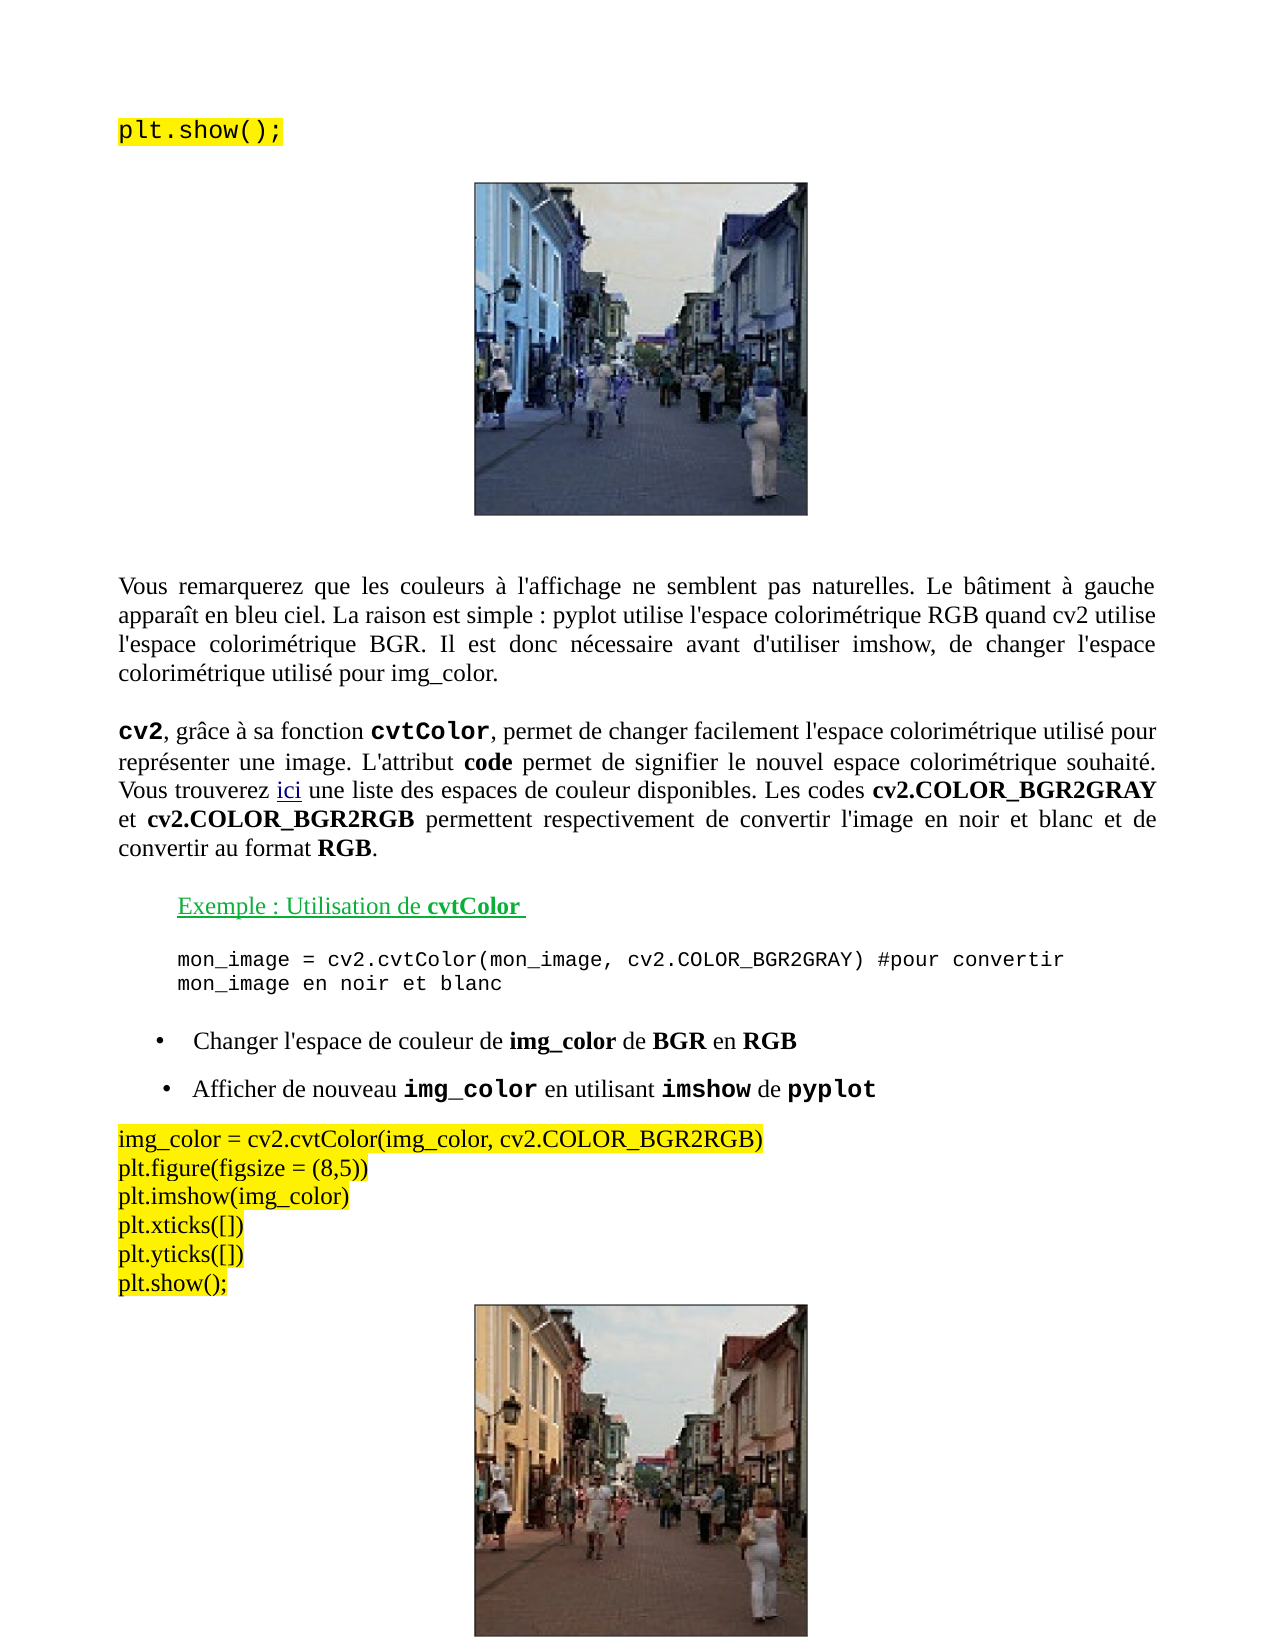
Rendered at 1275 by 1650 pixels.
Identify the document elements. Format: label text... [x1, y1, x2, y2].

list Changer l'espace de couleur de img_color de BGR en RGB [156, 1026, 1157, 1055]
text plt.xticks([]) [118, 1210, 1157, 1239]
text img_color = cv2.cvtColor(img_color, cv2.COLOR_BGR2RGB) [118, 1124, 1157, 1153]
text Vous remarquerez que les couleurs à l'affichage ne semblent pas naturelles. Le bâtiment à gauche apparaît en bleu ciel. La raison est simple : pyplot utilise l'espace colorimétrique RGB quand cv2 utilise l'espace colorimétrique BGR. Il est donc nécessaire avant d'utiliser imshow, de changer l'espace colorimétrique utilisé pour img_color. [118, 571, 1157, 686]
text plt.show(); [118, 1268, 1157, 1296]
text plt.imshow(img_color) [118, 1181, 1157, 1210]
text plt.figure(figsize = (8,5)) [118, 1153, 1157, 1181]
text cv2, grâce à sa fonction cvtColor, permet de changer facilement l'espace colorimétrique utilisé pour représenter une image. L'attribut code permet de signifier le nouvel espace colorimétrique souhaité. Vous trouverez ici une liste des espaces de couleur disponibles. Les codes cv2.COLOR_BGR2GRAY et cv2.COLOR_BGR2RGB permettent respectivement de convertir l'image en noir et blanc et de convertir au format RGB. [118, 716, 1157, 862]
text plt.show(); [118, 118, 1157, 146]
text Exemple : Utilisation de cvtColor [177, 891, 1098, 920]
text mon_image = cv2.cvtColor(mon_image, cv2.COLOR_BGR2GRAY) #pour convertir mon_image en noir et blanc [177, 949, 1098, 997]
text plt.yticks([]) [118, 1239, 1157, 1268]
picture [461, 174, 814, 528]
picture [461, 1296, 814, 1649]
list Afficher de nouveau img_color en utilisant imshow de pyplot [162, 1074, 1157, 1105]
